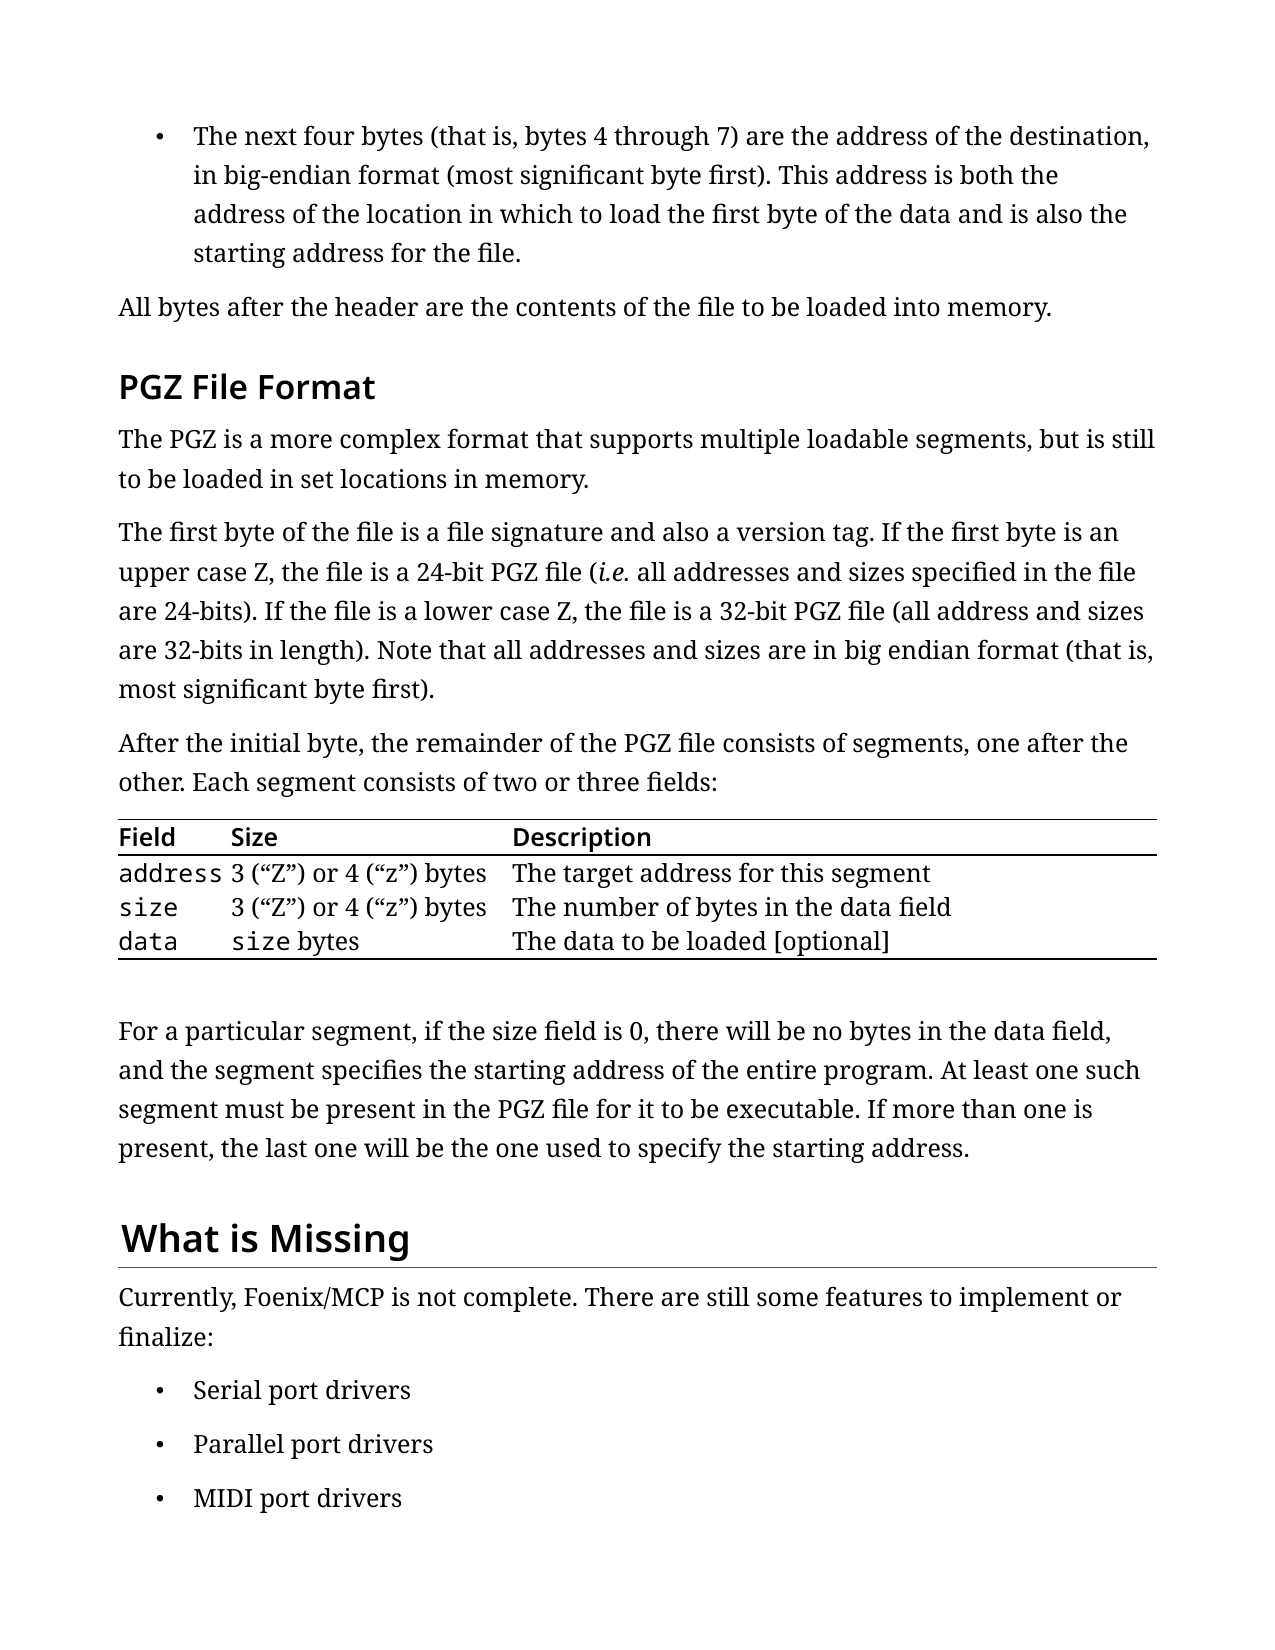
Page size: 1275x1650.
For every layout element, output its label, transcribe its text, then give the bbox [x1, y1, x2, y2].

subtitle PGZ File Format [118, 364, 1157, 410]
table_cell data [118, 924, 231, 958]
list Parallel port drivers [156, 1427, 1157, 1461]
table_header Field [118, 820, 231, 854]
table_header Size [231, 820, 512, 854]
list MIDI port drivers [156, 1480, 1157, 1514]
list Serial port drivers [156, 1373, 1157, 1407]
text The first byte of the file is a file signature and also a version tag. If the first byte is an upper case Z, the file is a 24-bit PGZ file (i.e. all addresses and sizes specified in the file are 24-bits). If the file is a lower case Z, the file is a 32-bit PGZ file (all address and sizes are 32-bits in length). Note that all addresses and sizes are in big endian format (that is, most significant byte first). [118, 515, 1157, 706]
text After the initial byte, the remainder of the PGZ file consists of segments, one after the other. Each segment consists of two or three fields: [118, 726, 1157, 799]
table_cell 3 (“Z”) or 4 (“z”) bytes [231, 856, 512, 890]
text Currently, Foenix/MCP is not complete. There are still some features to implement or finalize: [118, 1280, 1157, 1353]
list The next four bytes (that is, bytes 4 through 7) are the address of the destination, in big-endian format (most significant byte first). This address is both the address of the location in which to load the first byte of the data and is also the starting address for the file. [156, 118, 1157, 270]
text The PGZ is a more complex format that supports multiple loadable segments, but is still to be loaded in set locations in memory. [118, 422, 1157, 495]
table_cell size [118, 890, 231, 924]
subtitle What is Missing [118, 1209, 1157, 1267]
table_cell The number of bytes in the data field [512, 890, 1157, 924]
table_cell The target address for this segment [512, 856, 1157, 890]
table_cell address [118, 856, 231, 890]
text For a particular segment, if the size field is 0, there will be no bytes in the data field, and the segment specifies the starting address of the entire program. At least one such segment must be present in the PGZ file for it to be executable. If more than one is present, the last one will be the one used to specify the starting address. [118, 1013, 1157, 1165]
table_cell The data to be loaded [optional] [512, 924, 1157, 958]
text All bytes after the header are the contents of the file to be loaded into memory. [118, 289, 1157, 323]
table_cell 3 (“Z”) or 4 (“z”) bytes [231, 890, 512, 924]
table_header Description [512, 820, 1157, 854]
table_cell size bytes [231, 924, 512, 958]
